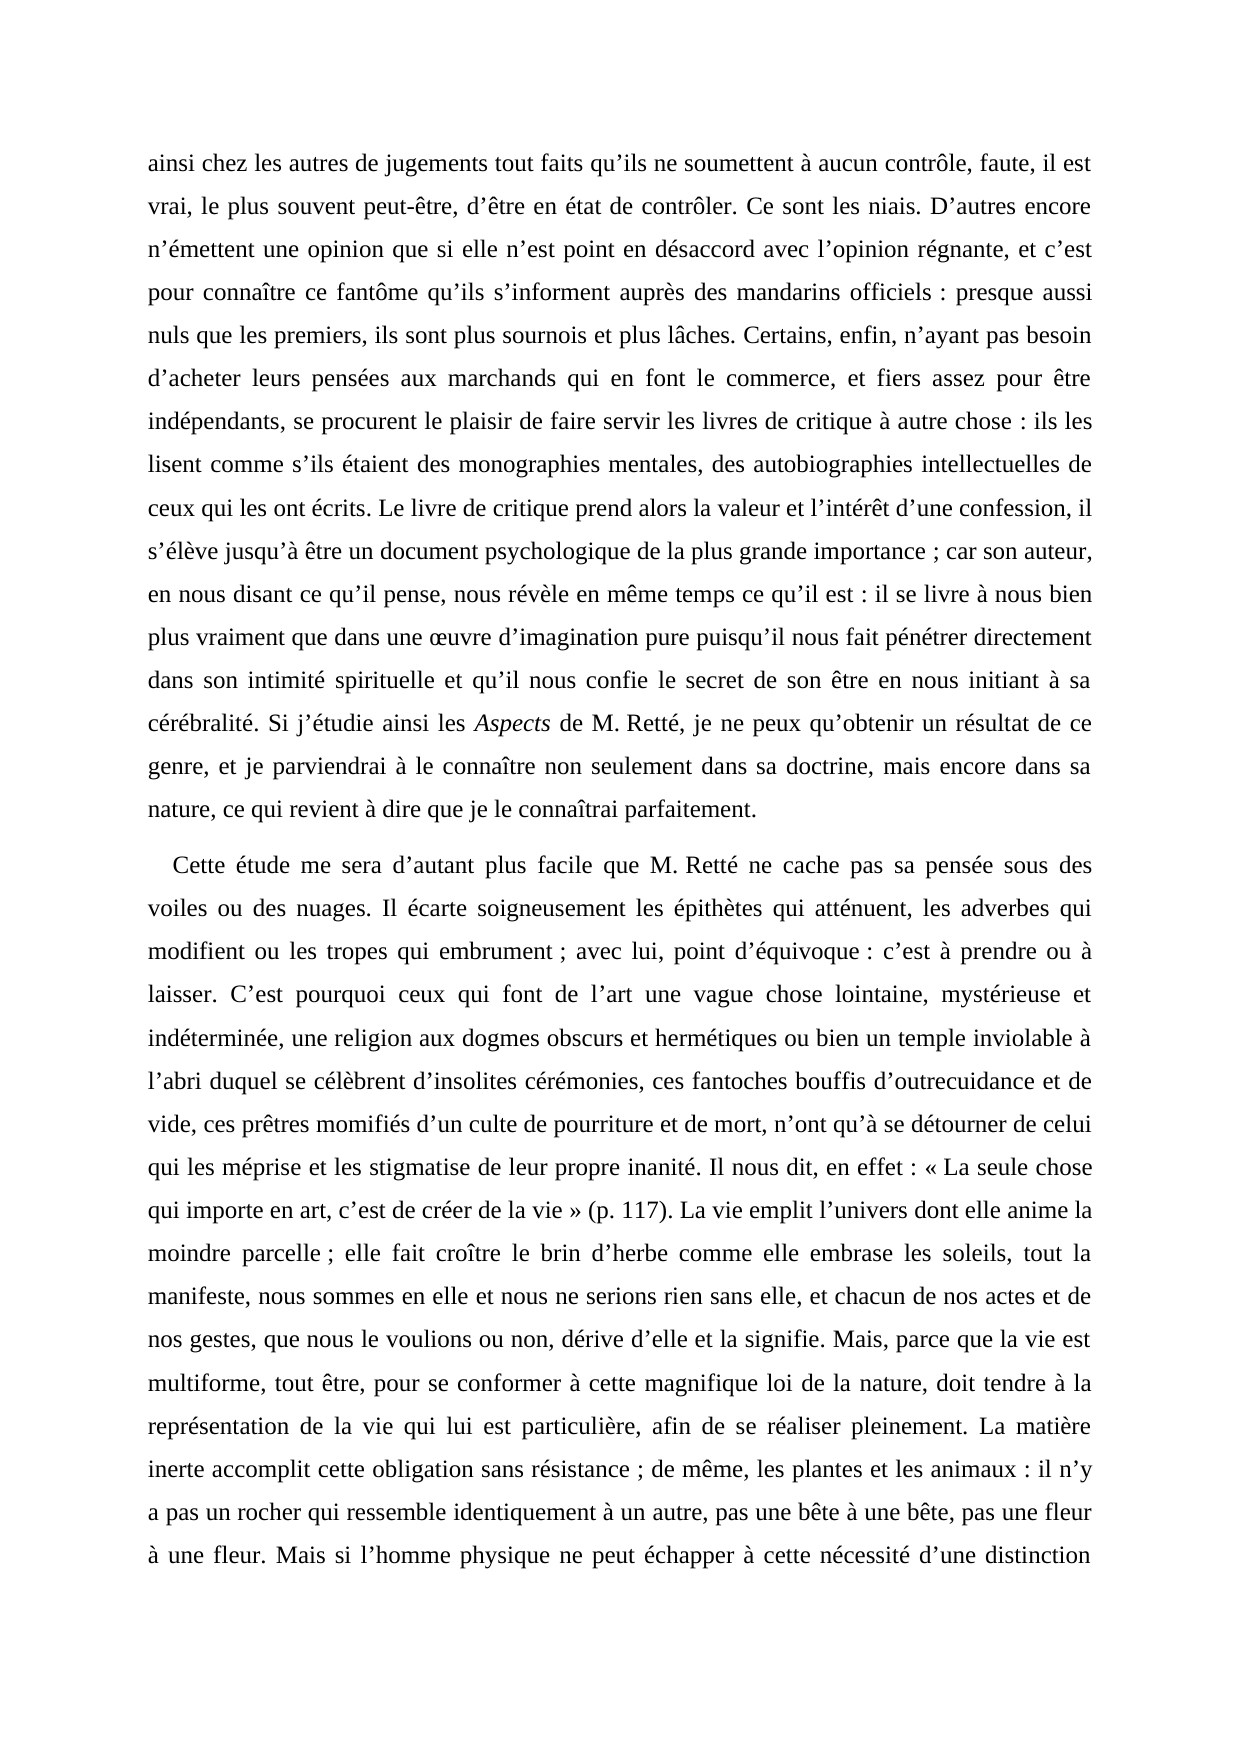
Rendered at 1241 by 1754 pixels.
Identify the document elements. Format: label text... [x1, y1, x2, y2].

text Cette étude me sera d’autant plus facile que M. Retté ne cache pas sa pensée sous des voiles ou des nuages. Il écarte soigneusement les épithètes qui atténuent, les adverbes qui modifient ou les tropes qui embrument ; avec lui, point d’équivoque : c’est à prendre ou à laisser. C’est pourquoi ceux qui font de l’art une vague chose lointaine, mystérieuse et indéterminée, une religion aux dogmes obscurs et hermétiques ou bien un temple inviolable à l’abri duquel se célèbrent d’insolites cérémonies, ces fantoches bouffis d’outrecuidance et de vide, ces prêtres momifiés d’un culte de pourriture et de mort, n’ont qu’à se détourner de celui qui les méprise et les stigmatise de leur propre inanité. Il nous dit, en effet : « La seule chose qui importe en art, c’est de créer de la vie » (p. 117). La vie emplit l’univers dont elle anime la moindre parcelle ; elle fait croître le brin d’herbe comme elle embrase les soleils, tout la manifeste, nous sommes en elle et nous ne serions rien sans elle, et chacun de nos actes et de nos gestes, que nous le voulions ou non, dérive d’elle et la signifie. Mais, parce que la vie est multiforme, tout être, pour se conformer à cette magnifique loi de la nature, doit tendre à la représentation de la vie qui lui est particulière, afin de se réaliser pleinement. La matière inerte accomplit cette obligation sans résistance ; de même, les plantes et les animaux : il n’y a pas un rocher qui ressemble identiquement à un autre, pas une bête à une bête, pas une fleur à une fleur. Mais si l’homme physique ne peut échapper à cette nécessité d’une distinction constitutionnelle, si, par notre figure et par tout notre corps, nous manifestons chacun la vie d’une façon différente, il semble, par une étrange anomalie, que sur le plan intellectuel nous ayons l’inconsciente prétention de supprimer l’infinie variété dont la vie se caractérise et de nous rapprocher les uns des autres en abolissant entre nous tout motif de différenciation. Et pourtant il n’y a pas un seul esprit qui ait son double, et si nous tenions à être nous-mêmes, nous ne pourrions nous uniformiser. Mon cerveau n’est pas celui de mon voisin, et mon voisin possède seul celui qui palpite sous sa boîte crânienne ; par suite, nos fonctions mentales ne s’opèrent pas pour nous tous de la même façon, et les pensées qui en résultent devraient toutes se teinter de ces nuances innombrables qui sont les caractéristiques de nos innombrables personnalités. Or voici ce qui se produit : au lieu de mettre notre personnalité en lumière, ainsi que nous le commande la vie, au lieu de nous distinguer en cultivant les facultés qui nous sont spéciales, nous retranchons de nous à peu près tout ce qui nous individualise, pervertis que nous sommes par un système d’éducation absurde contre lequel nous n’avons pas la force de réagir. Nous devrions tous être originaux parce que nous sommes tous différents à l’origine, et l’originalité au contraire s’attire les huées de la foule qui, pour comble de ridicule, l’assimile à la folie. La foule est essentiellement amorphe, elle veut que nous soyons à elle ; il faudra donc que nous perdions notre forme, si nous avons la faiblesse d’y consentir. Mais ceux qui ont assez [p. 214] de courage pour oser la résistance, les irréductibles qui veulent vivre la vie telle qu’elle est en eux et non pas telle que le troupeau la leur propose, ceux-là sont véritablement des hommes, ou plutôt ils sont l’Homme sous ses aspects multiples et ils servent admirablement l’espèce en lui montrant ce qu’elle peut être et tous les modes d’évolution qu’elle détient. De cette éthique si naturelle découle une esthétique très simple. Puisque l’art n’est, en définitive, qu’un moyen d’exercer notre activité et d’exprimer de la vie, puisque, d’un autre côté, la vie nous demande d’être nous-mêmes, il importe que nous soyons nous-mêmes en art comme nous devons l’être dans la vie. C’est justement ce que nous dit M. Retté : « En art, comme dans toutes les manifestations de la pensée, la victoire appartient à celui qui a créé exclusivement selon la vision qu’il se fit lui-même de la vie et non à l’atténuateur ou au dilettante » (p. 103). Cette façon de comprendre l’art l’amène à nous fournir cette définition pittoresque : « Il est, selon les instincts de chacun, un mélange à parties inégales de la vie et du rêve » (p. 212). Cela revient à dire, en langage mathématique, que l’œuvre d’art est le produit de deux facteurs, l’un qui est nous (le rêve), l’autre qui est le monde extérieur (la vie) ; et la loi esthétique qui nous occupe peut alors se traduire très clairement ainsi : « L’art doit exprimer l’humanité dans ses rapports avec l’univers ». En effet, l’homme peut et doit nous intéresser dans ses rapports avec la société comme dans ses conflits avec les forces naturelles. « Peindre l’homme actuel dans toutes ses attitudes, en faire le symbole des relations éternelles de l’espèce et de l’univers, c’est renforcer l’art de philosophie ; cela ne peut que contribuer à la beauté d’un livre » (p. 134). [148, 850, 1093, 1569]
text ainsi chez les autres de jugements tout faits qu’ils ne soumettent à aucun contrôle, faute, il est vrai, le plus souvent peut-être, d’être en état de contrôler. Ce sont les niais. D’autres encore n’émettent une opinion que si elle n’est point en désaccord avec l’opinion régnante, et c’est pour connaître ce fantôme qu’ils s’informent auprès des mandarins officiels : presque aussi nuls que les premiers, ils sont plus sournois et plus lâches. Certains, enfin, n’ayant pas besoin d’acheter leurs pensées aux marchands qui en font le commerce, et fiers assez pour être indépendants, se procurent le plaisir de faire servir les livres de critique à autre chose : ils les lisent comme s’ils étaient des monographies mentales, des autobiographies intellectuelles de ceux qui les ont écrits. Le livre de critique prend alors la valeur et l’intérêt d’une confession, il s’élève jusqu’à être un document psychologique de la plus grande importance ; car son auteur, en nous disant ce qu’il pense, nous révèle en même temps ce qu’il est : il se livre à nous bien plus vraiment que dans une œuvre d’imagination pure puisqu’il nous fait pénétrer directement dans son intimité spirituelle et qu’il nous confie le secret de son être en nous initiant à sa cérébralité. Si j’étudie ainsi les Aspects de M. Retté, je ne peux qu’obtenir un résultat de ce genre, et je parviendrai à le connaître non seulement dans sa doctrine, mais encore dans sa nature, ce qui revient à dire que je le connaîtrai parfaitement. [148, 148, 1093, 823]
